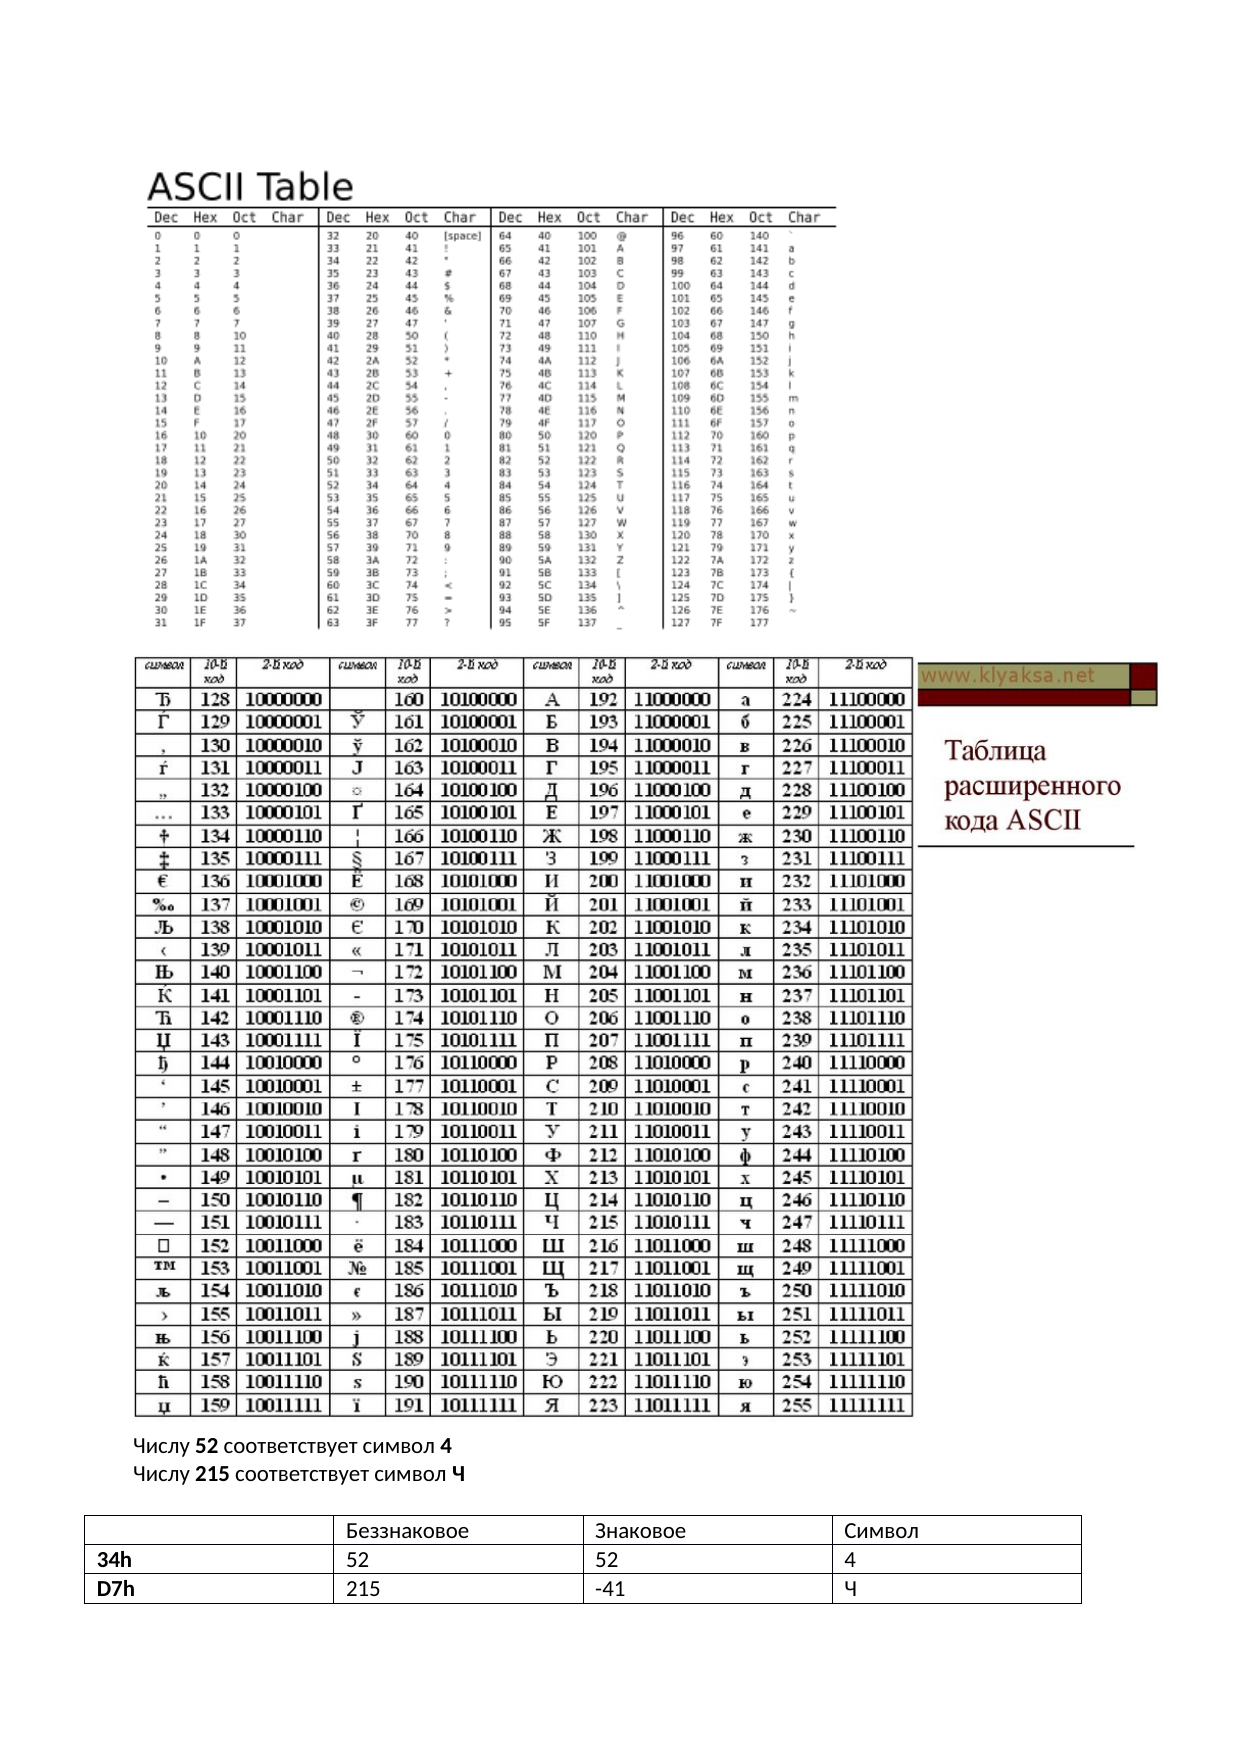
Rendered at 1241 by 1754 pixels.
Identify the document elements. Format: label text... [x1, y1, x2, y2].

table_header Символ [833, 1516, 1081, 1544]
table_cell D7h [85, 1574, 333, 1602]
table_cell 215 [334, 1574, 583, 1602]
table_header Беззнаковое [334, 1516, 583, 1544]
text Числу 52 соответствует символ 4 [133, 1431, 1152, 1459]
table_header [85, 1516, 333, 1544]
table_cell 4 [833, 1545, 1081, 1573]
table_header Знаковое [584, 1516, 832, 1544]
table_cell 34h [85, 1545, 333, 1573]
table_cell 52 [584, 1545, 832, 1573]
table_cell -41 [584, 1574, 832, 1602]
table_cell 52 [334, 1545, 583, 1573]
picture [132, 146, 1177, 1430]
text Числу 215 соответствует символ Ч [133, 1459, 1152, 1487]
table_cell Ч [833, 1574, 1081, 1602]
